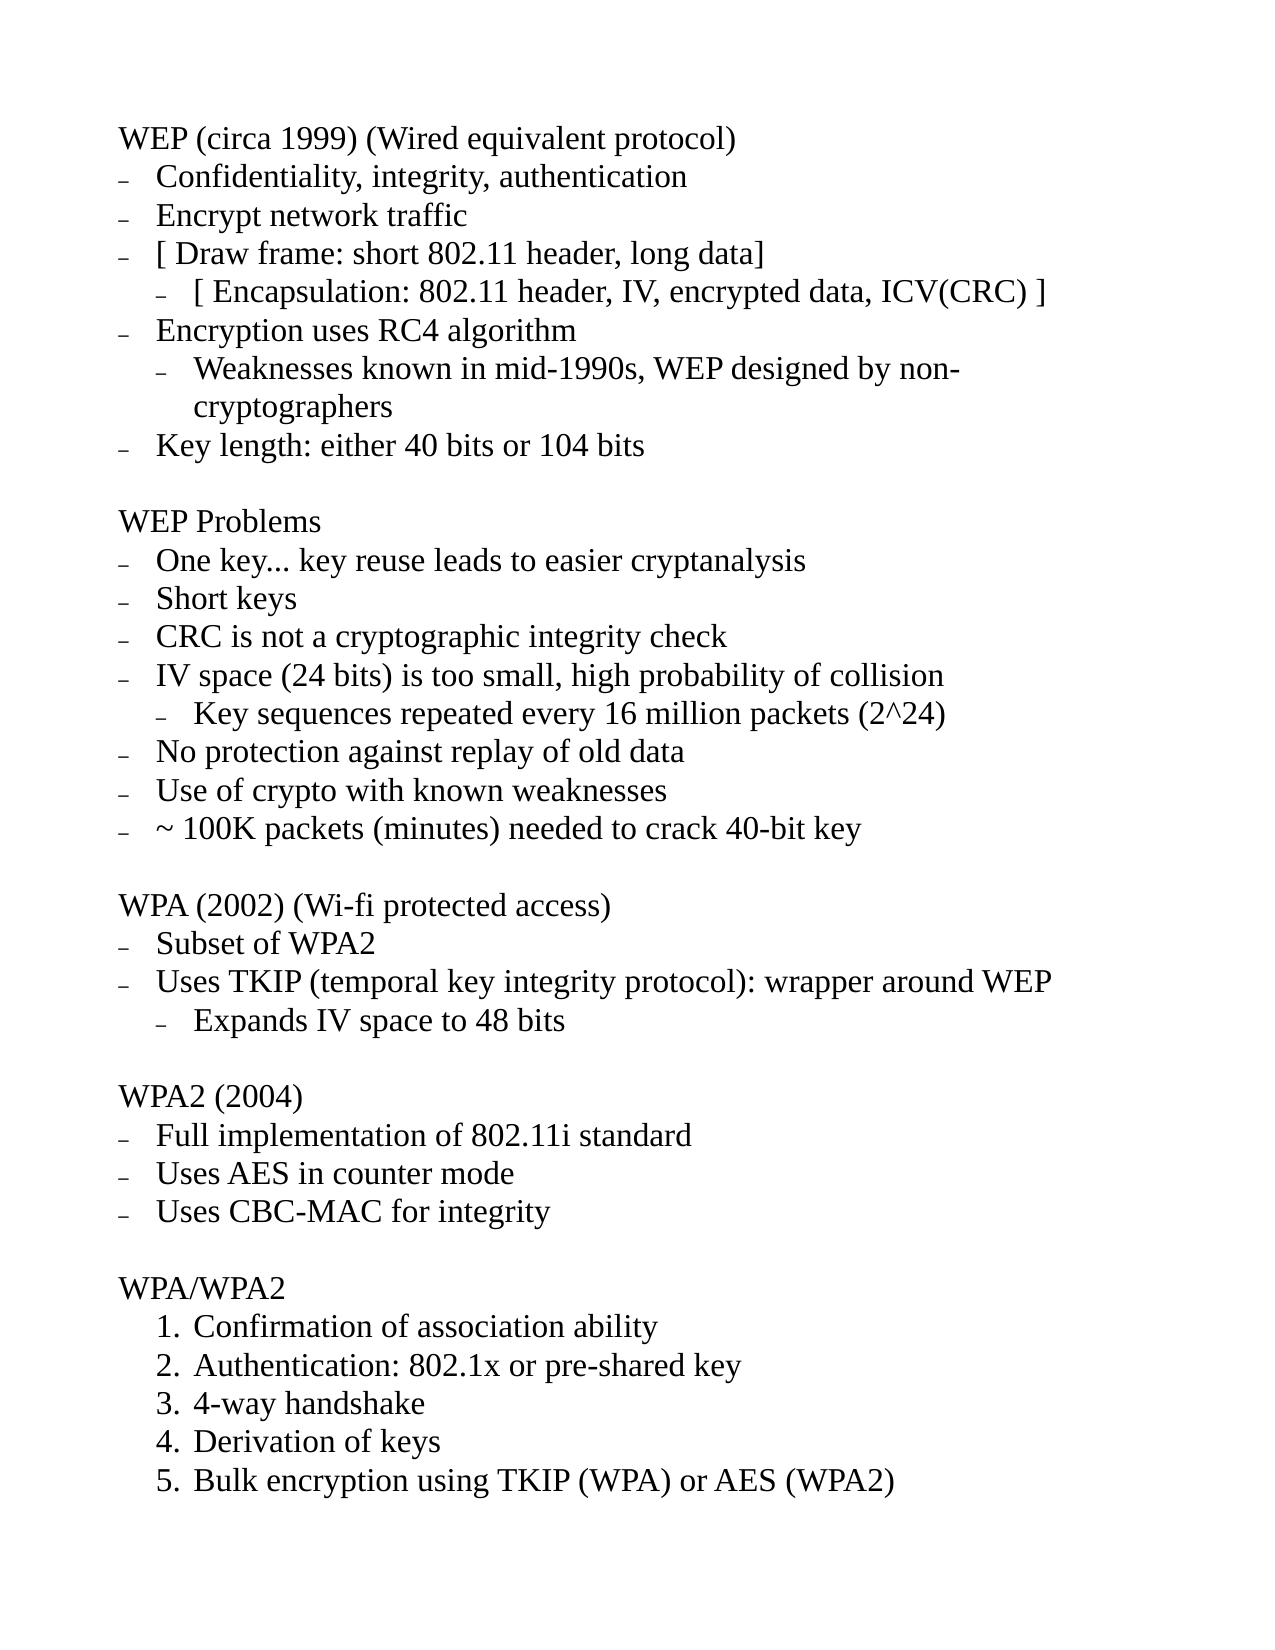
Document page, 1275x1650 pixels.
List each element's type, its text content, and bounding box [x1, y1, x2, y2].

list No protection against replay of old data [118, 731, 1157, 770]
list Short keys [118, 578, 1157, 616]
text WPA/WPA2 [118, 1268, 1157, 1306]
list Encryption uses RC4 algorithm [118, 310, 1157, 348]
list Uses TKIP (temporal key integrity protocol): wrapper around WEP [118, 961, 1157, 1000]
list Subset of WPA2 [118, 923, 1157, 961]
list ~ 100K packets (minutes) needed to crack 40-bit key [118, 808, 1157, 846]
list Key length: either 40 bits or 104 bits [118, 425, 1157, 463]
list Confirmation of association ability [156, 1306, 1157, 1345]
list Authentication: 802.1x or pre-shared key [156, 1345, 1157, 1383]
text WEP Problems [118, 501, 1157, 540]
list Weaknesses known in mid-1990s, WEP designed by non-cryptographers [156, 348, 1157, 425]
list One key... key reuse leads to easier cryptanalysis [118, 540, 1157, 578]
list 4-way handshake [156, 1383, 1157, 1421]
list Bulk encryption using TKIP (WPA) or AES (WPA2) [156, 1460, 1157, 1498]
text WEP (circa 1999) (Wired equivalent protocol) [118, 118, 1157, 156]
list Uses CBC-MAC for integrity [118, 1191, 1157, 1230]
list [ Encapsulation: 802.11 header, IV, encrypted data, ICV(CRC) ] [156, 271, 1157, 310]
list Full implementation of 802.11i standard [118, 1115, 1157, 1153]
text WPA (2002) (Wi-fi protected access) [118, 885, 1157, 923]
list Use of crypto with known weaknesses [118, 770, 1157, 808]
list IV space (24 bits) is too small, high probability of collision [118, 655, 1157, 693]
list Key sequences repeated every 16 million packets (2^24) [156, 693, 1157, 731]
list Encrypt network traffic [118, 195, 1157, 233]
list Derivation of keys [156, 1421, 1157, 1460]
list Confidentiality, integrity, authentication [118, 156, 1157, 195]
text WPA2 (2004) [118, 1076, 1157, 1115]
list CRC is not a cryptographic integrity check [118, 616, 1157, 655]
list Expands IV space to 48 bits [156, 1000, 1157, 1038]
list [ Draw frame: short 802.11 header, long data] [118, 233, 1157, 271]
list Uses AES in counter mode [118, 1153, 1157, 1191]
